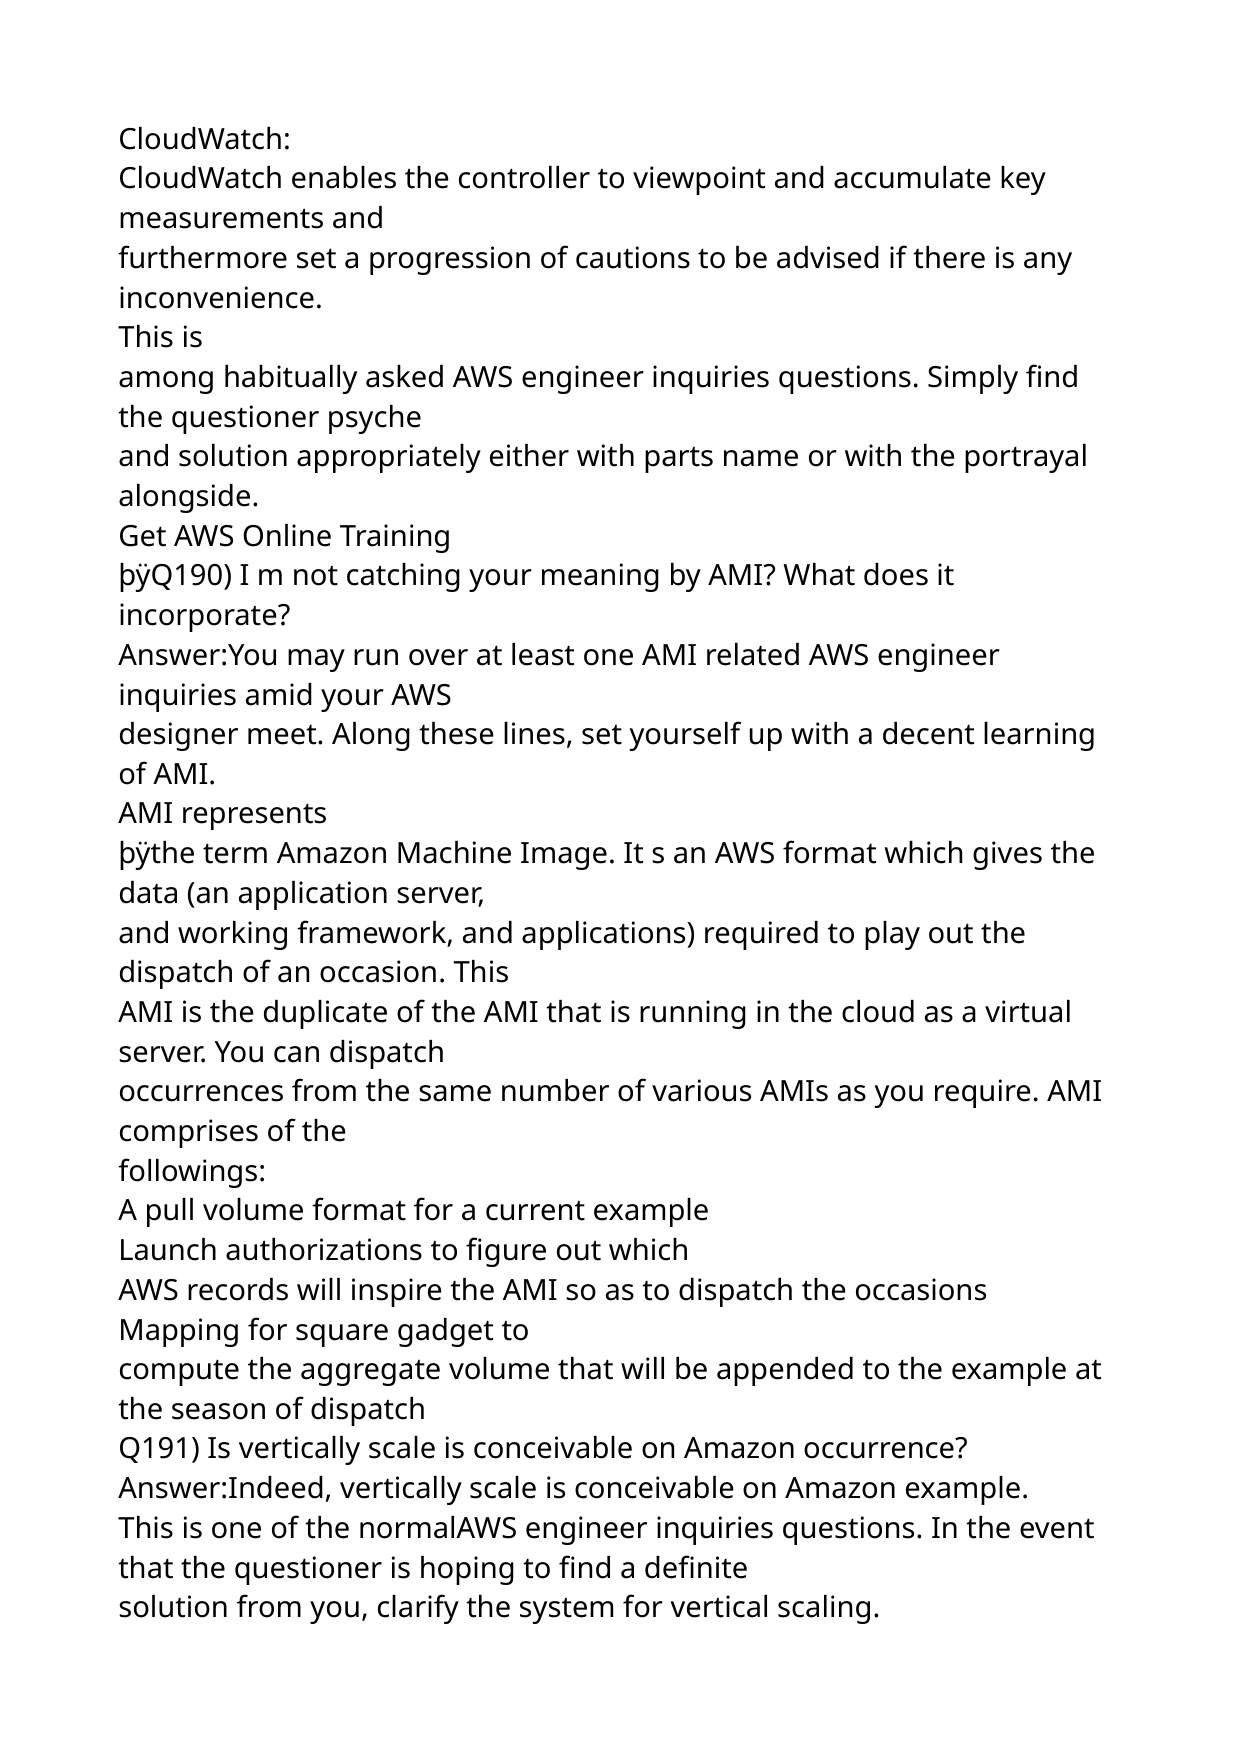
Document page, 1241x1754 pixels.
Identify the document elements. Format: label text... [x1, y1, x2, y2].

text This is one of the normalAWS engineer inquiries questions. In the event that the questioner is hoping to find a definite [118, 1507, 1122, 1587]
text CloudWatch: [118, 118, 1122, 158]
text þÿQ190) I m not catching your meaning by AMI? What does it incorporate? [118, 555, 1122, 634]
text furthermore set a progression of cautions to be advised if there is any inconvenience. [118, 237, 1122, 317]
text A pull volume format for a current example [118, 1190, 1122, 1229]
text Get AWS Online Training [118, 515, 1122, 555]
text Q191) Is vertically scale is conceivable on Amazon occurrence? [118, 1428, 1122, 1467]
text Answer:Indeed, vertically scale is conceivable on Amazon example. [118, 1467, 1122, 1507]
text AWS records will inspire the AMI so as to dispatch the occasions [118, 1269, 1122, 1309]
text solution from you, clarify the system for vertical scaling. [118, 1587, 1122, 1626]
text followings: [118, 1150, 1122, 1190]
text Launch authorizations to figure out which [118, 1229, 1122, 1269]
text occurrences from the same number of various AMIs as you require. AMI comprises of the [118, 1071, 1122, 1150]
text Answer:You may run over at least one AMI related AWS engineer inquiries amid your AWS [118, 634, 1122, 713]
text þÿthe term Amazon Machine Image. It s an AWS format which gives the data (an application server, [118, 832, 1122, 912]
text and solution appropriately either with parts name or with the portrayal alongside. [118, 436, 1122, 515]
text CloudWatch enables the controller to viewpoint and accumulate key measurements and [118, 158, 1122, 237]
text and working framework, and applications) required to play out the dispatch of an occasion. This [118, 912, 1122, 991]
text designer meet. Along these lines, set yourself up with a decent learning of AMI. [118, 713, 1122, 793]
text among habitually asked AWS engineer inquiries questions. Simply find the questioner psyche [118, 356, 1122, 436]
text compute the aggregate volume that will be appended to the example at the season of dispatch [118, 1348, 1122, 1428]
text AMI is the duplicate of the AMI that is running in the cloud as a virtual server. You can dispatch [118, 991, 1122, 1071]
text This is [118, 317, 1122, 356]
text AMI represents [118, 793, 1122, 832]
text Mapping for square gadget to [118, 1309, 1122, 1348]
